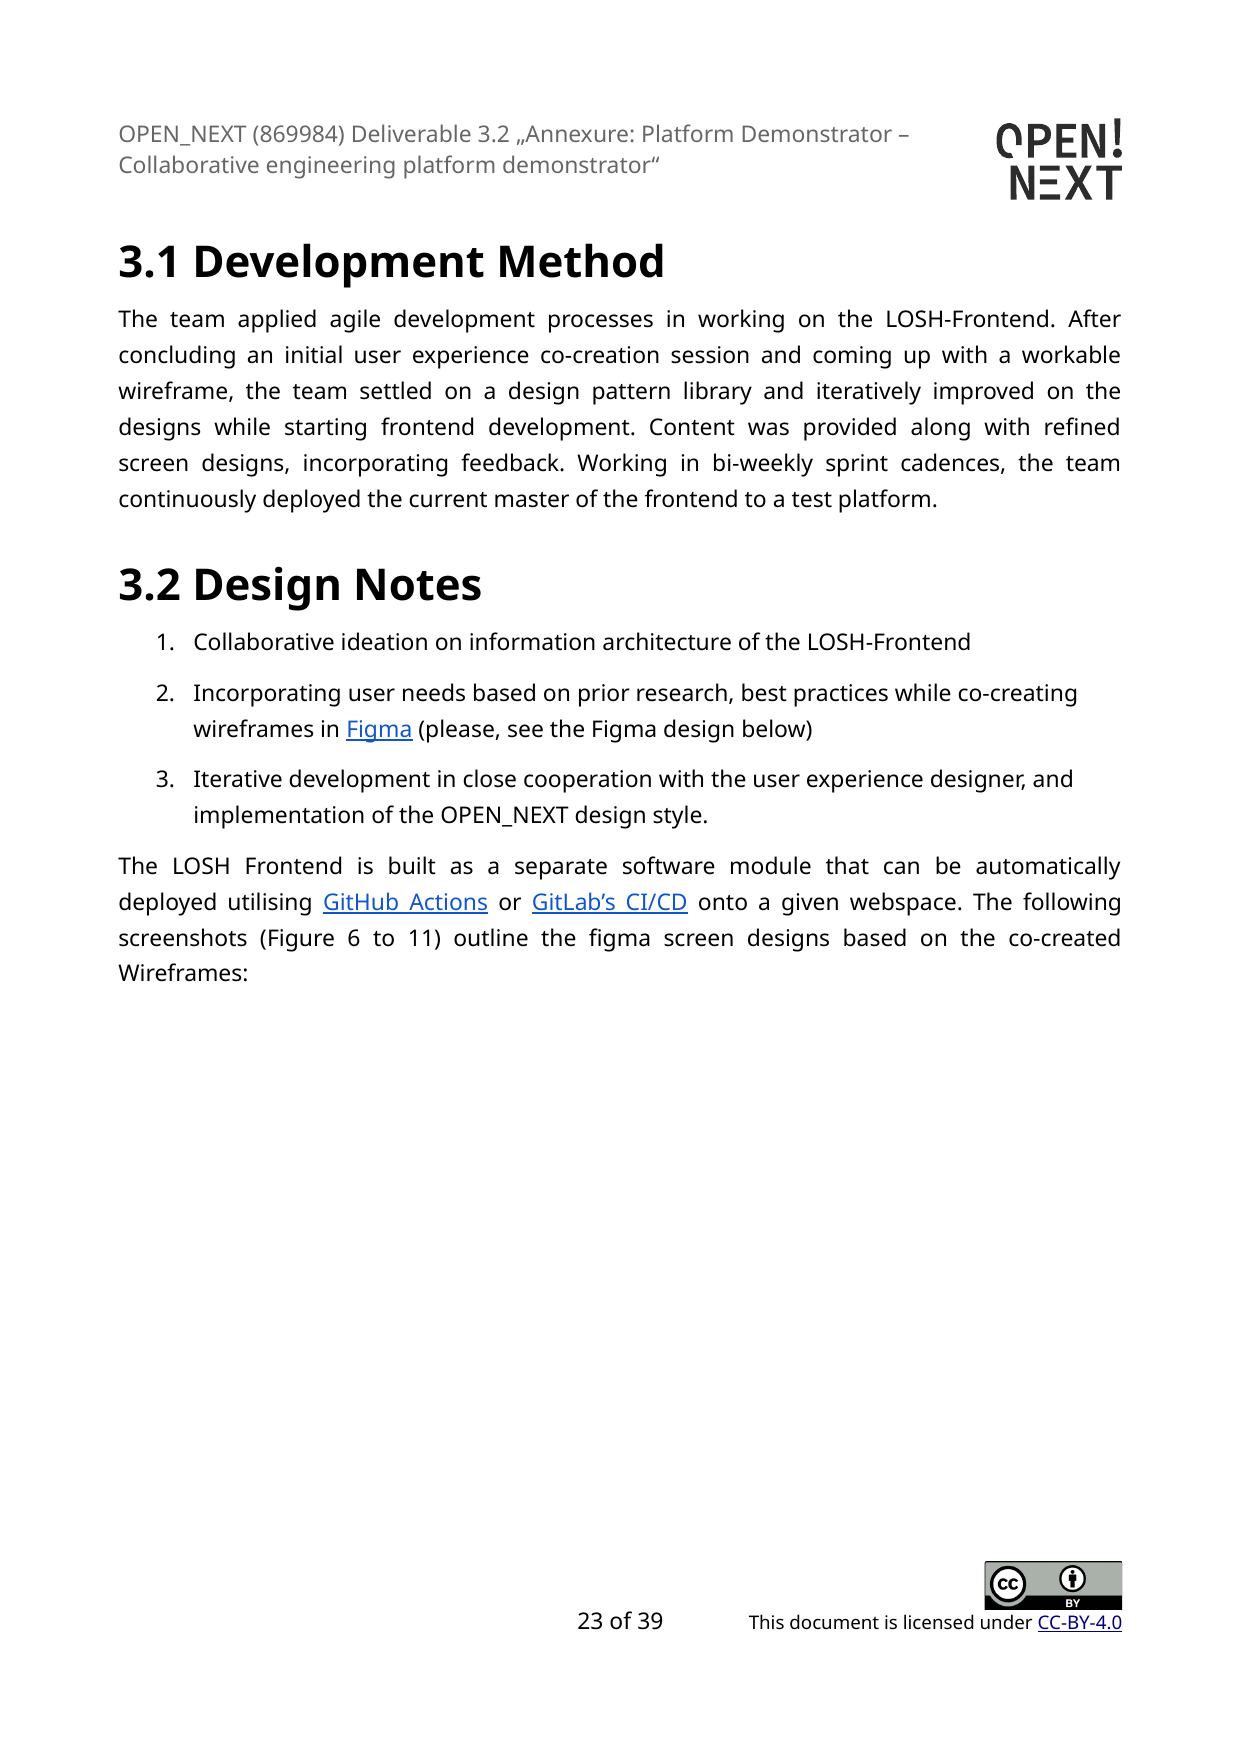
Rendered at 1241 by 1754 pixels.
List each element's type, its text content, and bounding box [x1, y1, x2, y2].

text The team applied agile development processes in working on the LOSH-Frontend. After concluding an initial user experience co-creation session and coming up with a workable wireframe, the team settled on a design pattern library and iteratively improved on the designs while starting frontend development. Content was provided along with refined screen designs, incorporating feedback. Working in bi-weekly sprint cadences, the team continuously deployed the current master of the frontend to a test platform. [118, 303, 1122, 514]
subtitle Development Method [118, 231, 1122, 291]
list Iterative development in close cooperation with the user experience designer, and implementation of the OPEN_NEXT design style. [156, 763, 1122, 830]
subtitle Design Notes [118, 554, 1122, 614]
picture [984, 1561, 1123, 1610]
text The LOSH Frontend is built as a separate software module that can be automatically deployed utilising GitHub Actions or GitLab’s CI/CD onto a given webspace. The following screenshots (Figure 6 to 11) outline the figma screen designs based on the co-created Wireframes: [118, 849, 1122, 989]
list Incorporating user needs based on prior research, best practices while co-creating wireframes in Figma (please, see the Figma design below) [156, 677, 1122, 744]
list Collaborative ideation on information architecture of the LOSH-Frontend [156, 626, 1122, 657]
